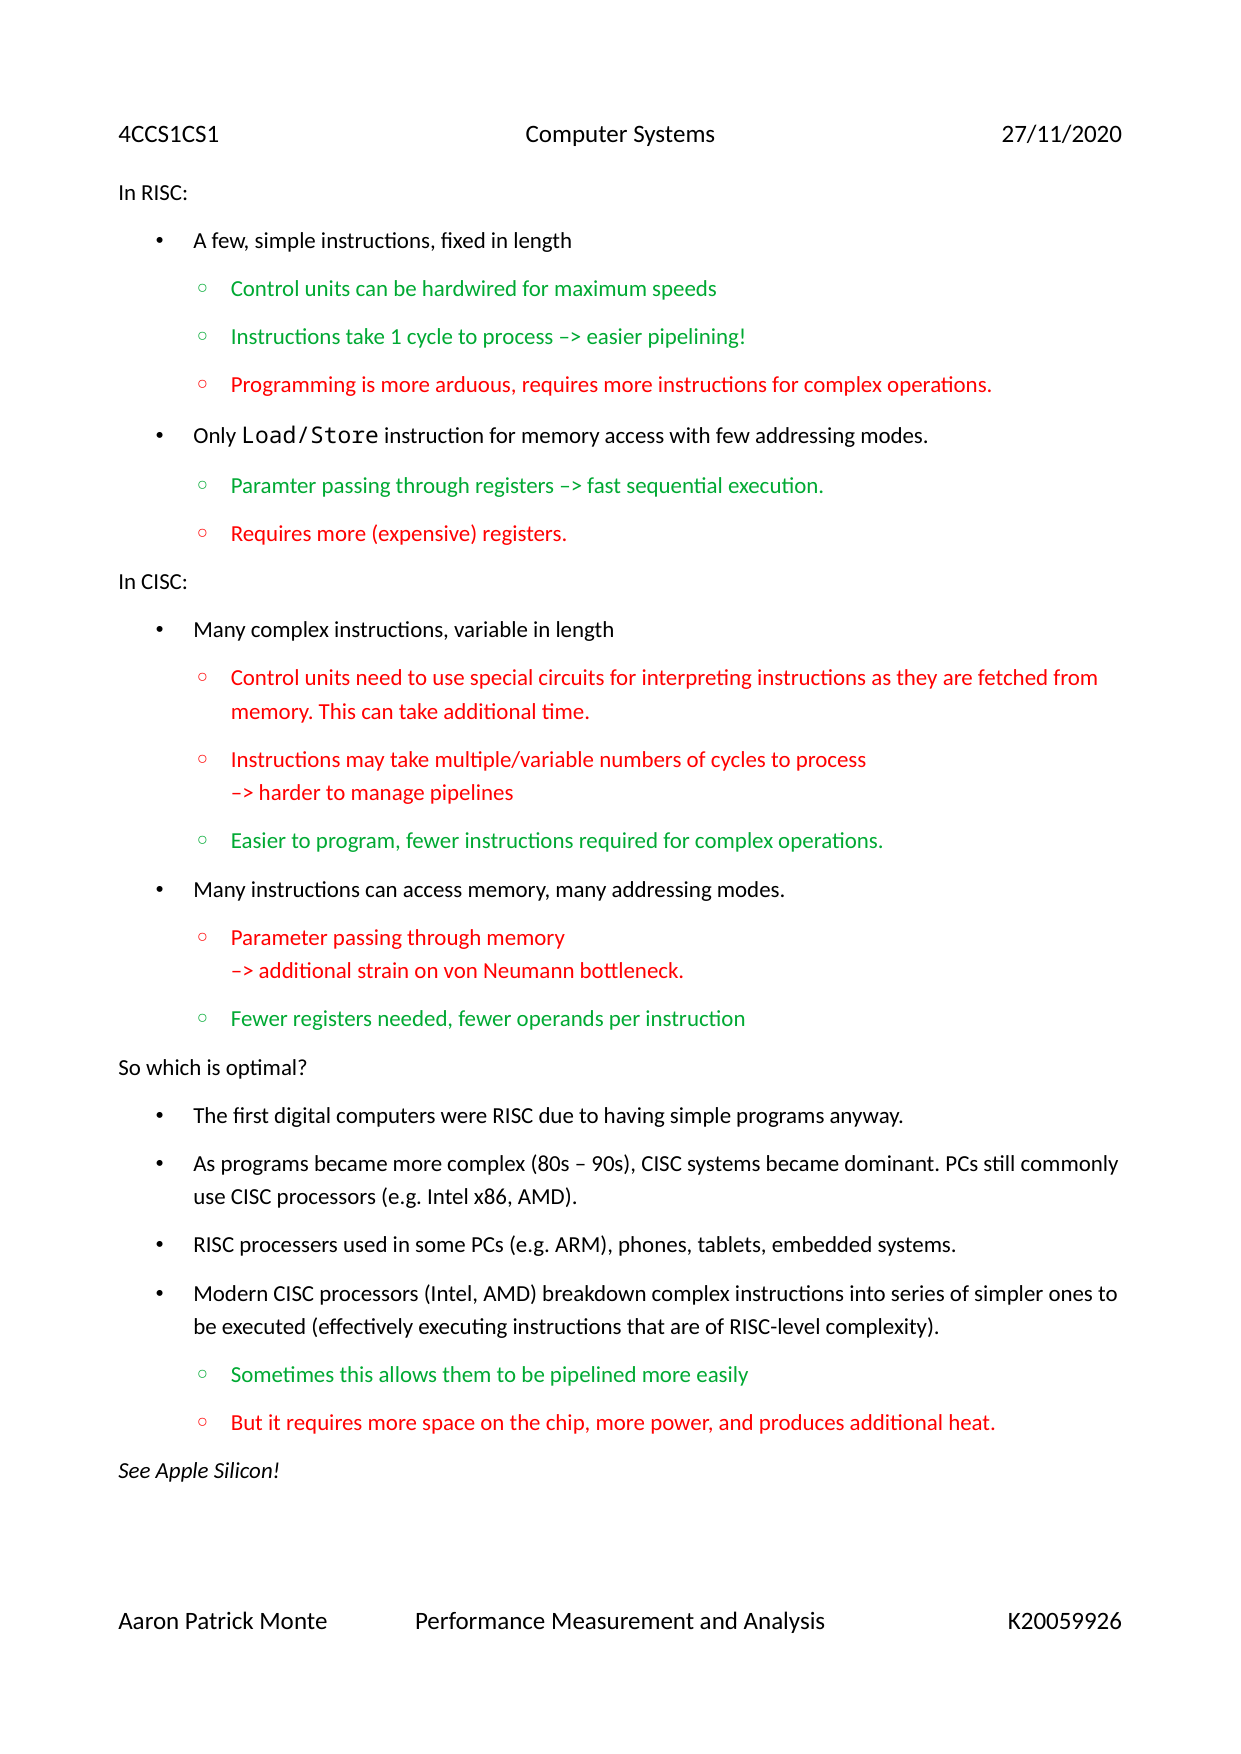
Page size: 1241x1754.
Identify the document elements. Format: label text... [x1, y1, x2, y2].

list Modern CISC processors (Intel, AMD) breakdown complex instructions into series of simpler ones to be executed (effectively executing instructions that are of RISC-level complexity). [156, 1279, 1122, 1340]
list Parameter passing through memory –> additional strain on von Neumann bottleneck. [193, 923, 1122, 984]
text So which is optimal? [118, 1053, 1122, 1081]
list Many instructions can access memory, many addressing modes. [156, 875, 1122, 903]
list Programming is more arduous, requires more instructions for complex operations. [193, 371, 1122, 399]
list A few, simple instructions, fixed in length [156, 226, 1122, 254]
list But it requires more space on the chip, more power, and produces additional heat. [193, 1408, 1122, 1437]
list RISC processers used in some PCs (e.g. ARM), phones, tablets, embedded systems. [156, 1231, 1122, 1259]
text In CISC: [118, 567, 1122, 595]
text See Apple Silicon! [118, 1457, 1122, 1485]
list Many complex instructions, variable in length [156, 615, 1122, 643]
list Instructions may take multiple/variable numbers of cycles to process –> harder to manage pipelines [193, 745, 1122, 807]
list Fewer registers needed, fewer operands per instruction [193, 1004, 1122, 1033]
list As programs became more complex (80s – 90s), CISC systems became dominant. PCs still commonly use CISC processors (e.g. Intel x86, AMD). [156, 1149, 1122, 1211]
list The first digital computers were RISC due to having simple programs anyway. [156, 1101, 1122, 1129]
list Control units can be hardwired for maximum speeds [193, 274, 1122, 302]
list Easier to program, fewer instructions required for complex operations. [193, 827, 1122, 855]
list Requires more (expensive) registers. [193, 519, 1122, 547]
list Only Load/Store instruction for memory access with few addressing modes. [156, 419, 1122, 450]
text In RISC: [118, 178, 1122, 206]
list Paramter passing through registers –> fast sequential execution. [193, 471, 1122, 499]
list Control units need to use special circuits for interpreting instructions as they are fetched from memory. This can take additional time. [193, 663, 1122, 725]
list Sometimes this allows them to be pipelined more easily [193, 1360, 1122, 1388]
list Instructions take 1 cycle to process –> easier pipelining! [193, 322, 1122, 351]
